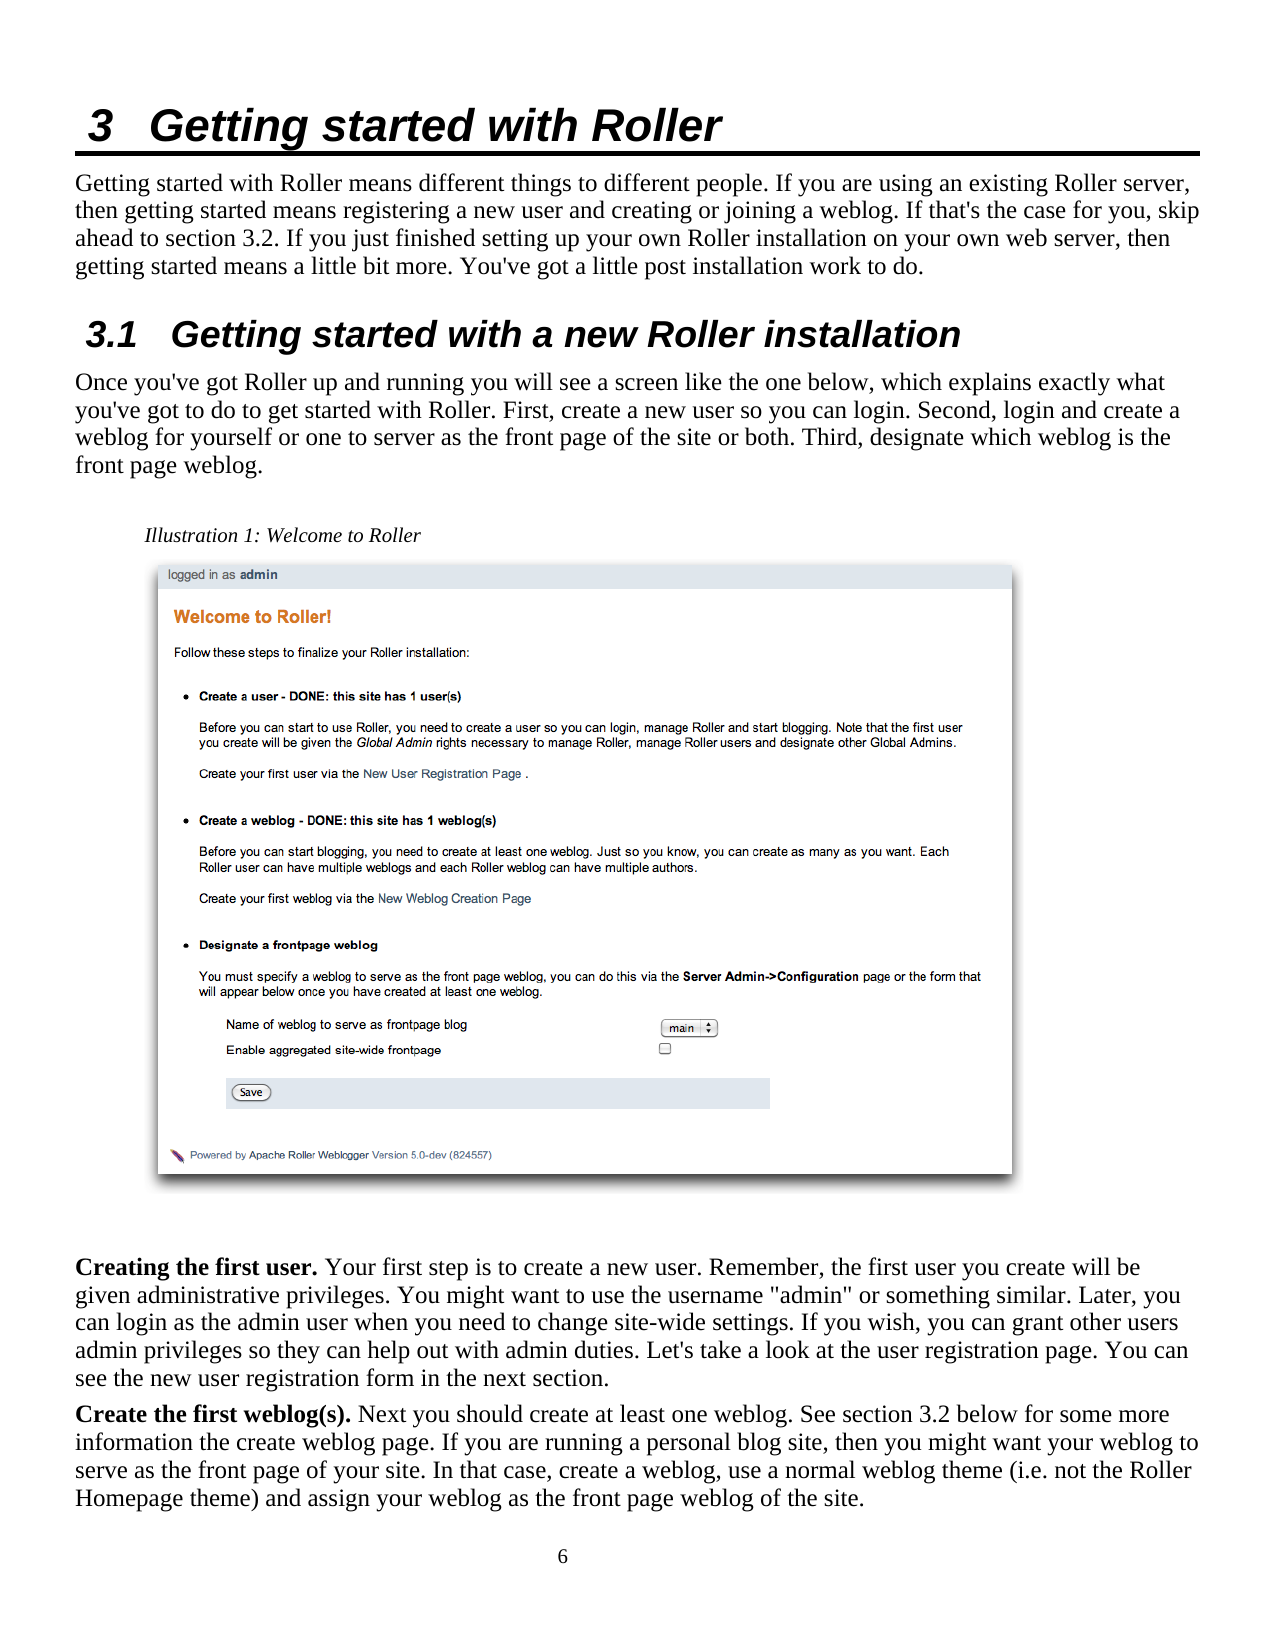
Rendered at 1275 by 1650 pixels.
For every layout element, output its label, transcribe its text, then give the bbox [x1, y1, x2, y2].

text Creating the first user. Your first step is to create a new user. Remember, the first user you create will be given administrative privileges. You might want to use the username "admin" or something similar. Later, you can login as the admin user when you need to change site-wide settings. If you wish, you can grant other users admin privileges so they can help out with admin duties. Let's take a look at the user registration page. You can see the new user registration form in the next section. [75, 1253, 1200, 1392]
text Illustration 1: Welcome to Roller [144, 524, 1024, 547]
subtitle Getting started with Roller [75, 100, 1200, 151]
picture [144, 559, 1024, 1194]
text Create the first weblog(s). Next you should create at least one weblog. See section 3.2 below for some more information the create weblog page. If you are running a personal blog site, then you might want your weblog to serve as the front page of your site. In that case, create a weblog, use a normal weblog theme (i.e. not the Roller Homepage theme) and assign your weblog as the front page weblog of the site. [75, 1401, 1200, 1511]
text Once you've got Roller up and running you will see a screen like the one below, which explains exactly what you've got to do to get started with Roller. First, create a new user so you can login. Second, login and create a weblog for yourself or one to server as the front page of the site or both. Third, designate which weblog is the front page weblog. [75, 368, 1200, 479]
subtitle Getting started with a new Roller installation [75, 314, 1200, 356]
text Getting started with Roller means different things to different people. If you are using an existing Roller server, then getting started means registering a new user and creating or joining a weblog. If that's the case for you, skip ahead to section 3.2. If you just finished setting up your own Roller installation on your own web server, then getting started means a little bit more. You've got a little post installation work to do. [75, 169, 1200, 280]
